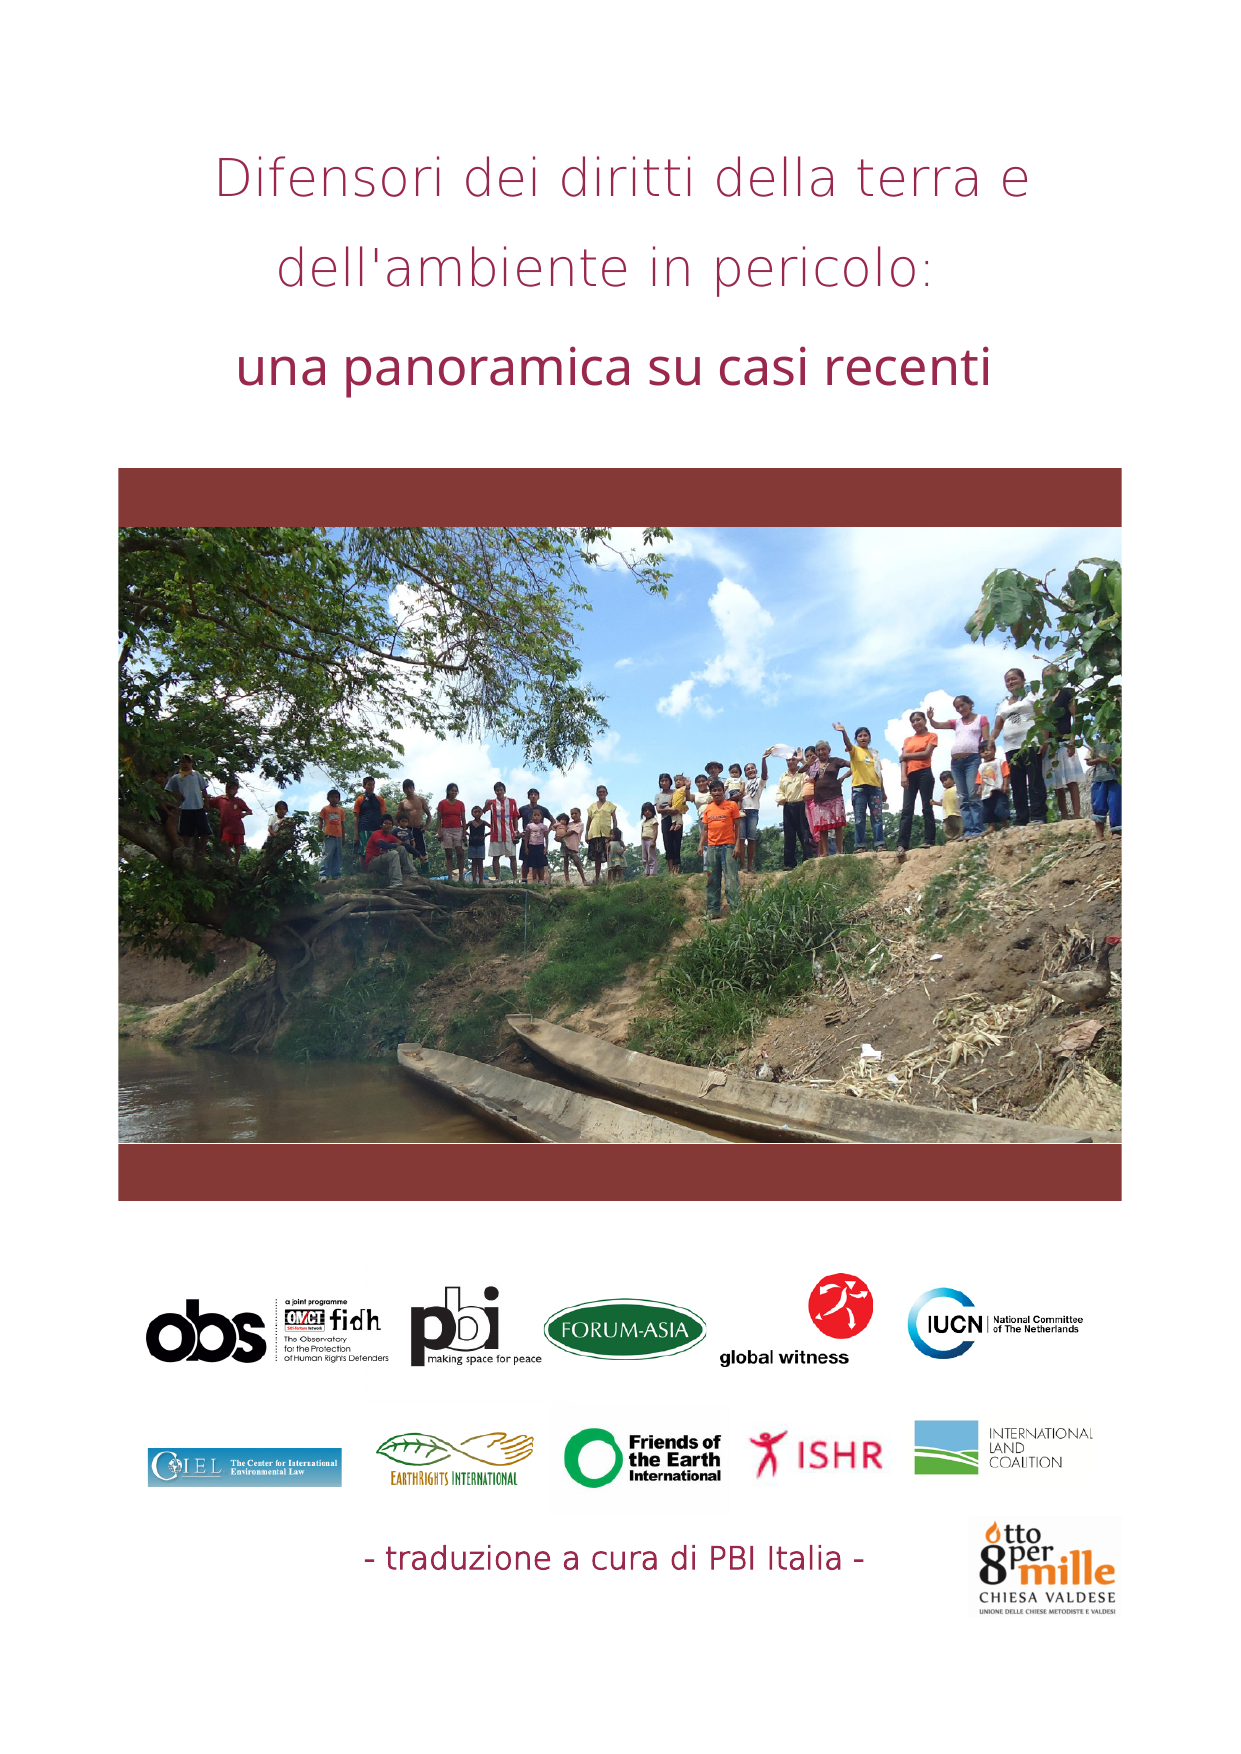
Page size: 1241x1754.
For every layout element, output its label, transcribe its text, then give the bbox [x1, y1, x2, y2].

text - traduzione a cura di PBI Italia - [118, 1540, 967, 1576]
picture [118, 456, 1122, 1618]
text Difensori dei diritti della terra e dell'ambiente in pericolo: [118, 148, 1110, 299]
text una panoramica su casi recenti [118, 329, 1110, 400]
